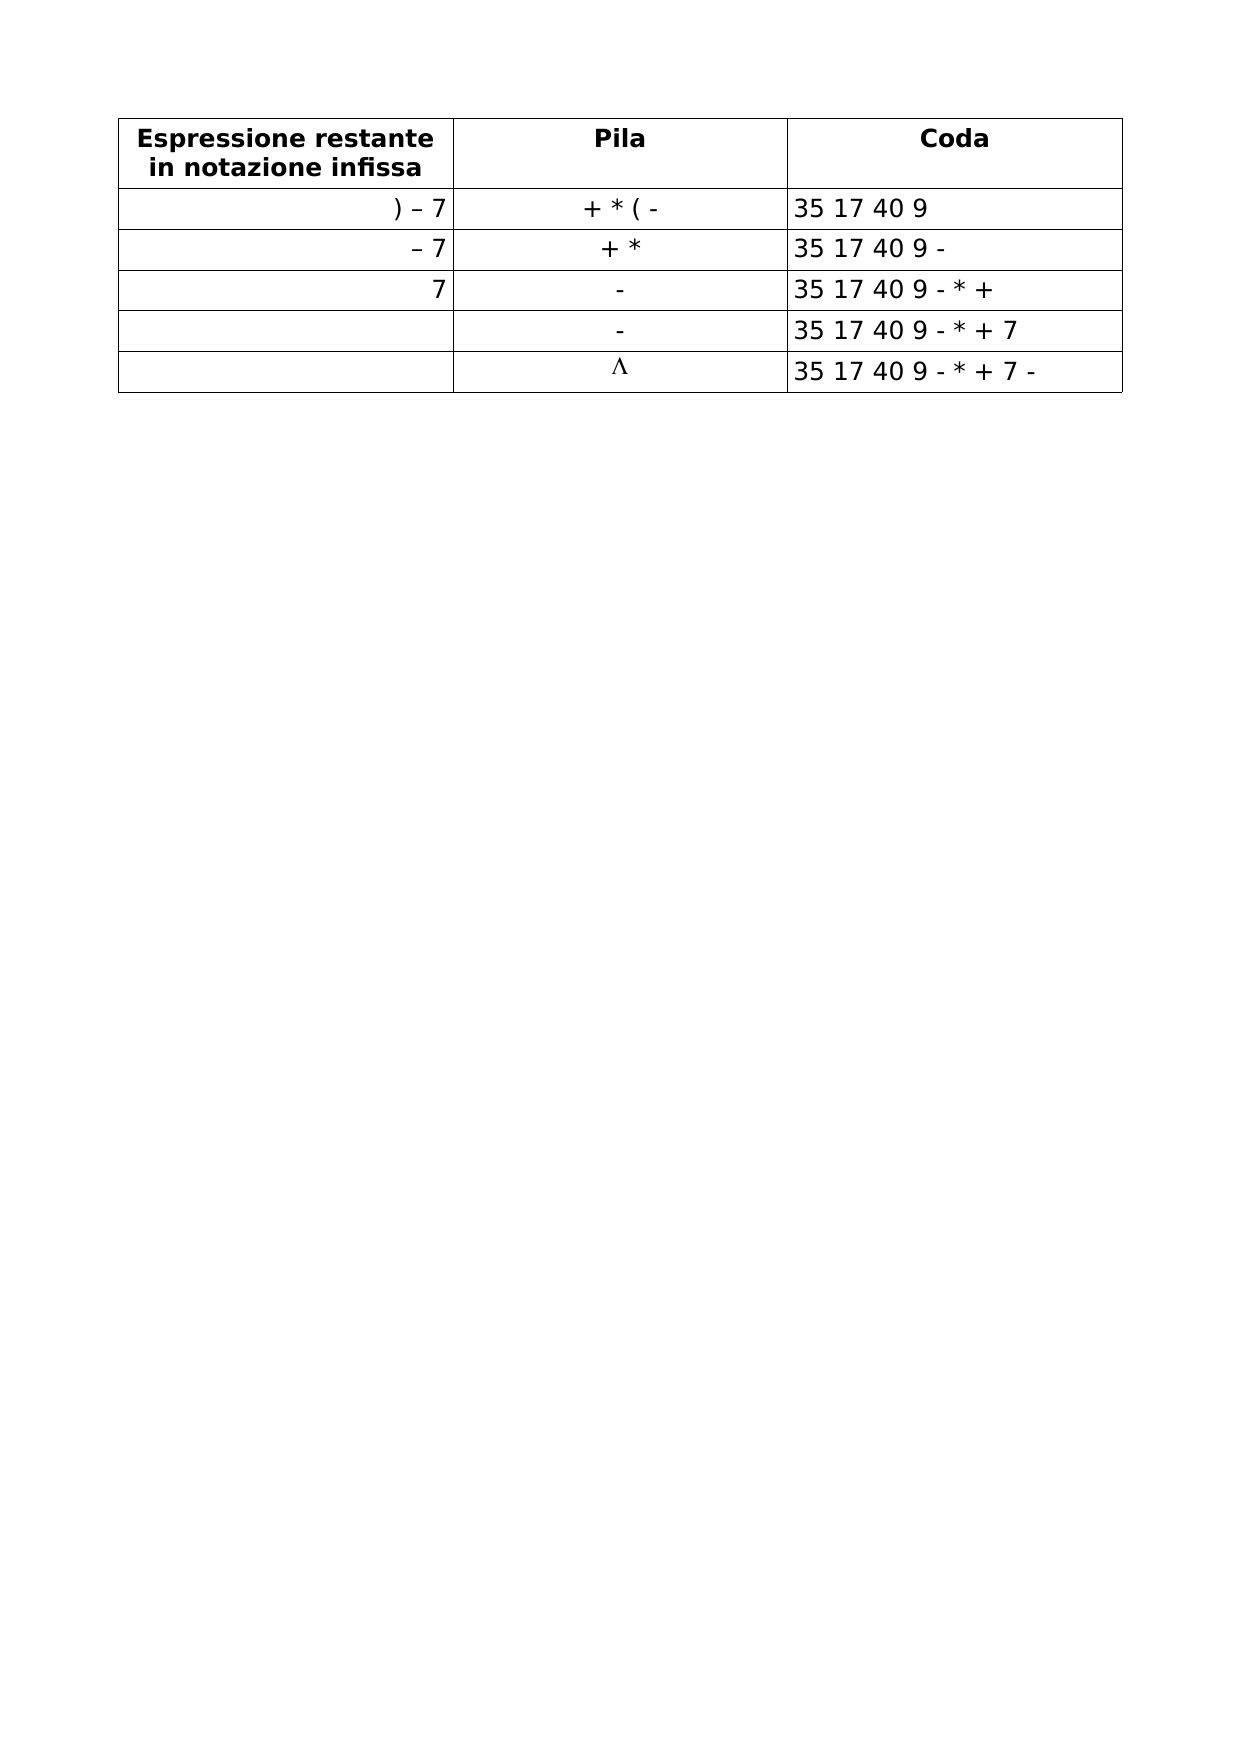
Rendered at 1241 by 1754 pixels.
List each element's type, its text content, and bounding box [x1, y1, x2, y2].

table_cell 35 17 40 9 - * + 7 - [788, 352, 1122, 392]
table_header Espressione restante in notazione infissa [119, 119, 453, 188]
table_cell 35 17 40 9 [788, 189, 1122, 229]
table_cell + * [454, 230, 787, 269]
table_cell 35 17 40 9 - * + [788, 271, 1122, 310]
table_cell [119, 311, 453, 351]
table_cell - [454, 271, 787, 310]
table_header Pila [454, 119, 787, 188]
table_cell ) – 7 [119, 189, 453, 229]
table_cell 35 17 40 9 - [788, 230, 1122, 269]
table_cell 7 [119, 271, 453, 310]
table_cell – 7 [119, 230, 453, 269]
table_header Coda [788, 119, 1122, 188]
table_cell L [454, 352, 787, 392]
table_cell - [454, 311, 787, 351]
table_cell 35 17 40 9 - * + 7 [788, 311, 1122, 351]
table_cell [119, 352, 453, 392]
table_cell + * ( - [454, 189, 787, 229]
